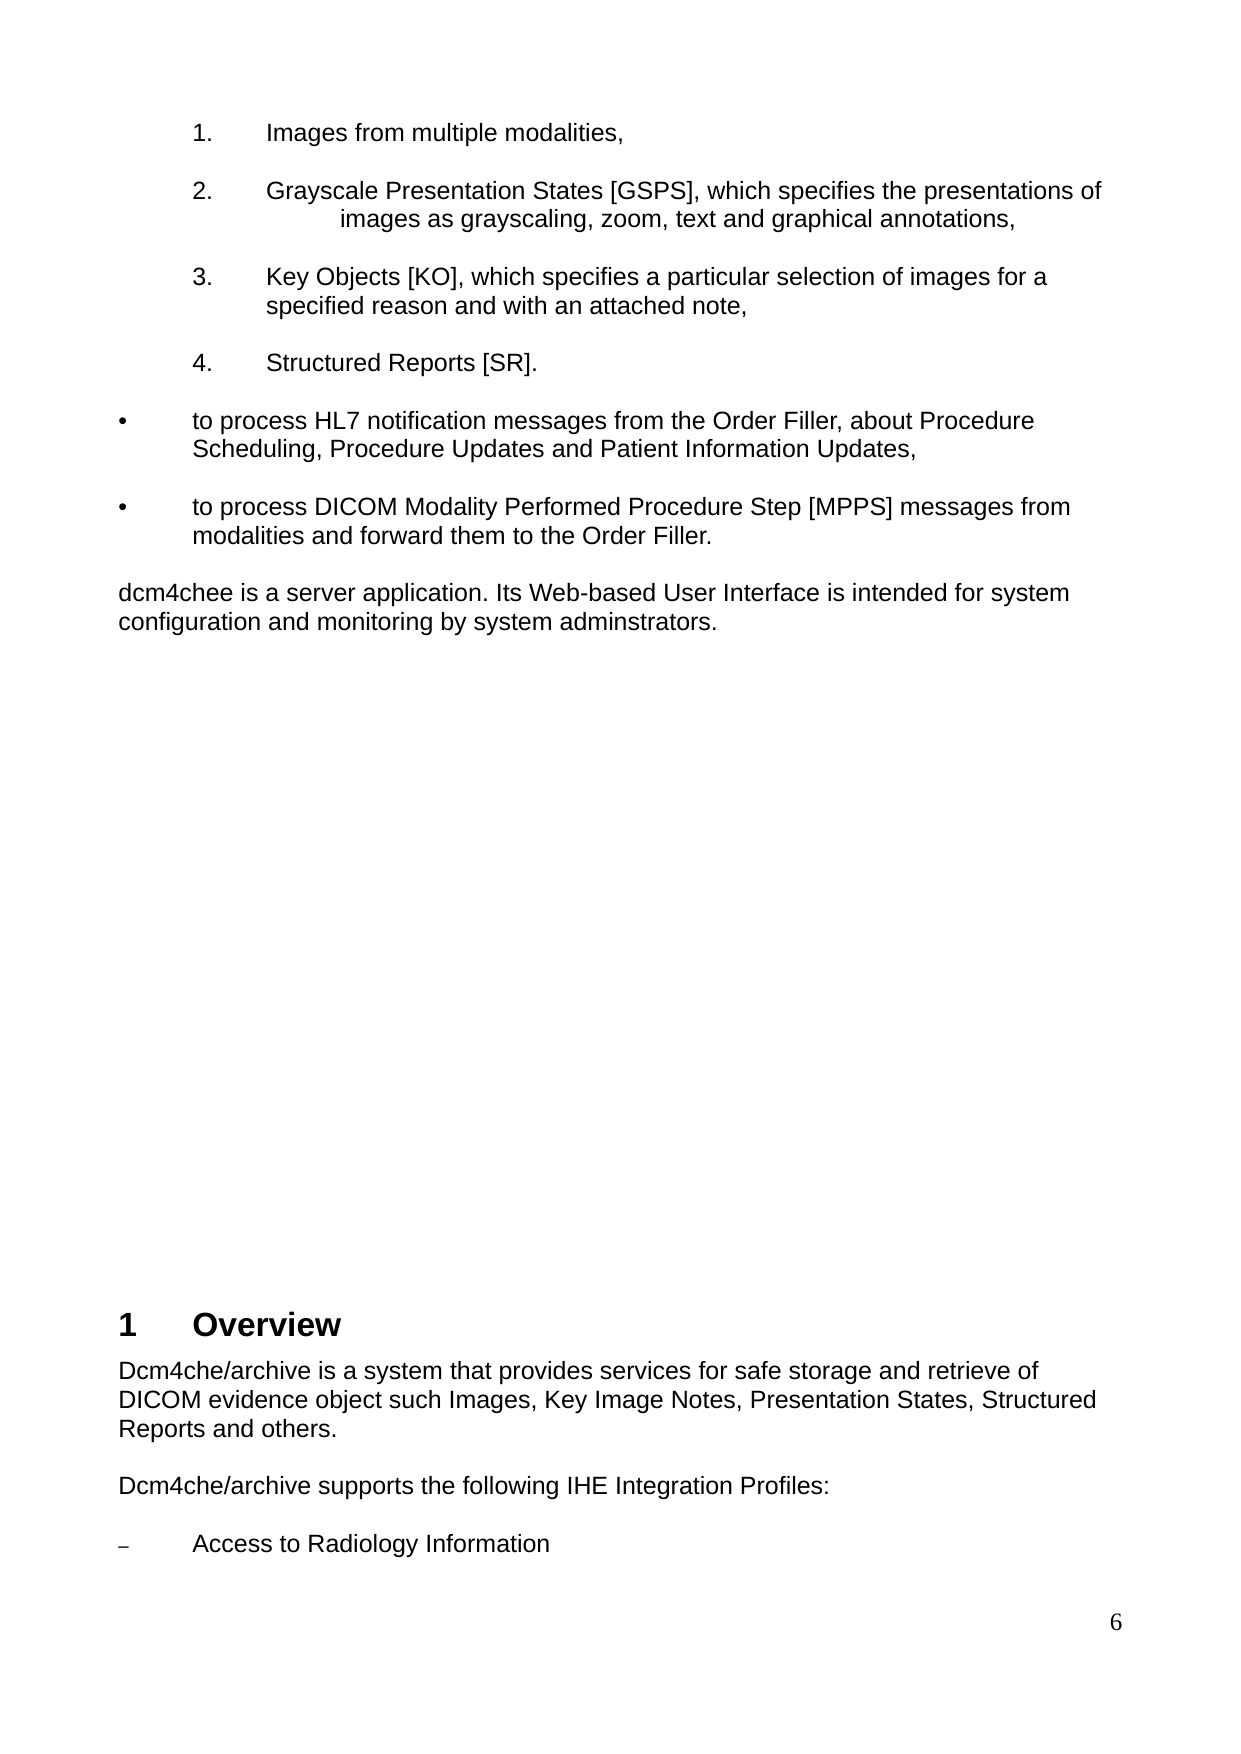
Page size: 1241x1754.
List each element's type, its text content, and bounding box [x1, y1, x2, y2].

subtitle Overview [118, 1305, 1122, 1344]
text dcm4chee is a server application. Its Web-based User Interface is intended for system configuration and monitoring by system adminstrators. [118, 578, 1122, 636]
list Access to Radiology Information [118, 1529, 1122, 1558]
list Images from multiple modalities, [192, 118, 1122, 147]
list Key Objects [KO], which specifies a particular selection of images for a specified reason and with an attached note, [192, 262, 1122, 319]
list Structured Reports [SR]. [192, 348, 1122, 377]
list Grayscale Presentation States [GSPS], which specifies the presentations of images as grayscaling, zoom, text and graphical annotations, [192, 176, 1122, 233]
text • to process HL7 notification messages from the Order Filler, about Procedure Scheduling, Procedure Updates and Patient Information Updates, [118, 406, 1122, 463]
text Dcm4che/archive is a system that provides services for safe storage and retrieve of DICOM evidence object such Images, Key Image Notes, Presentation States, Structured Reports and others. [118, 1356, 1122, 1443]
text • to process DICOM Modality Performed Procedure Step [MPPS] messages from modalities and forward them to the Order Filler. [118, 492, 1122, 549]
text Dcm4che/archive supports the following IHE Integration Profiles: [118, 1471, 1122, 1500]
